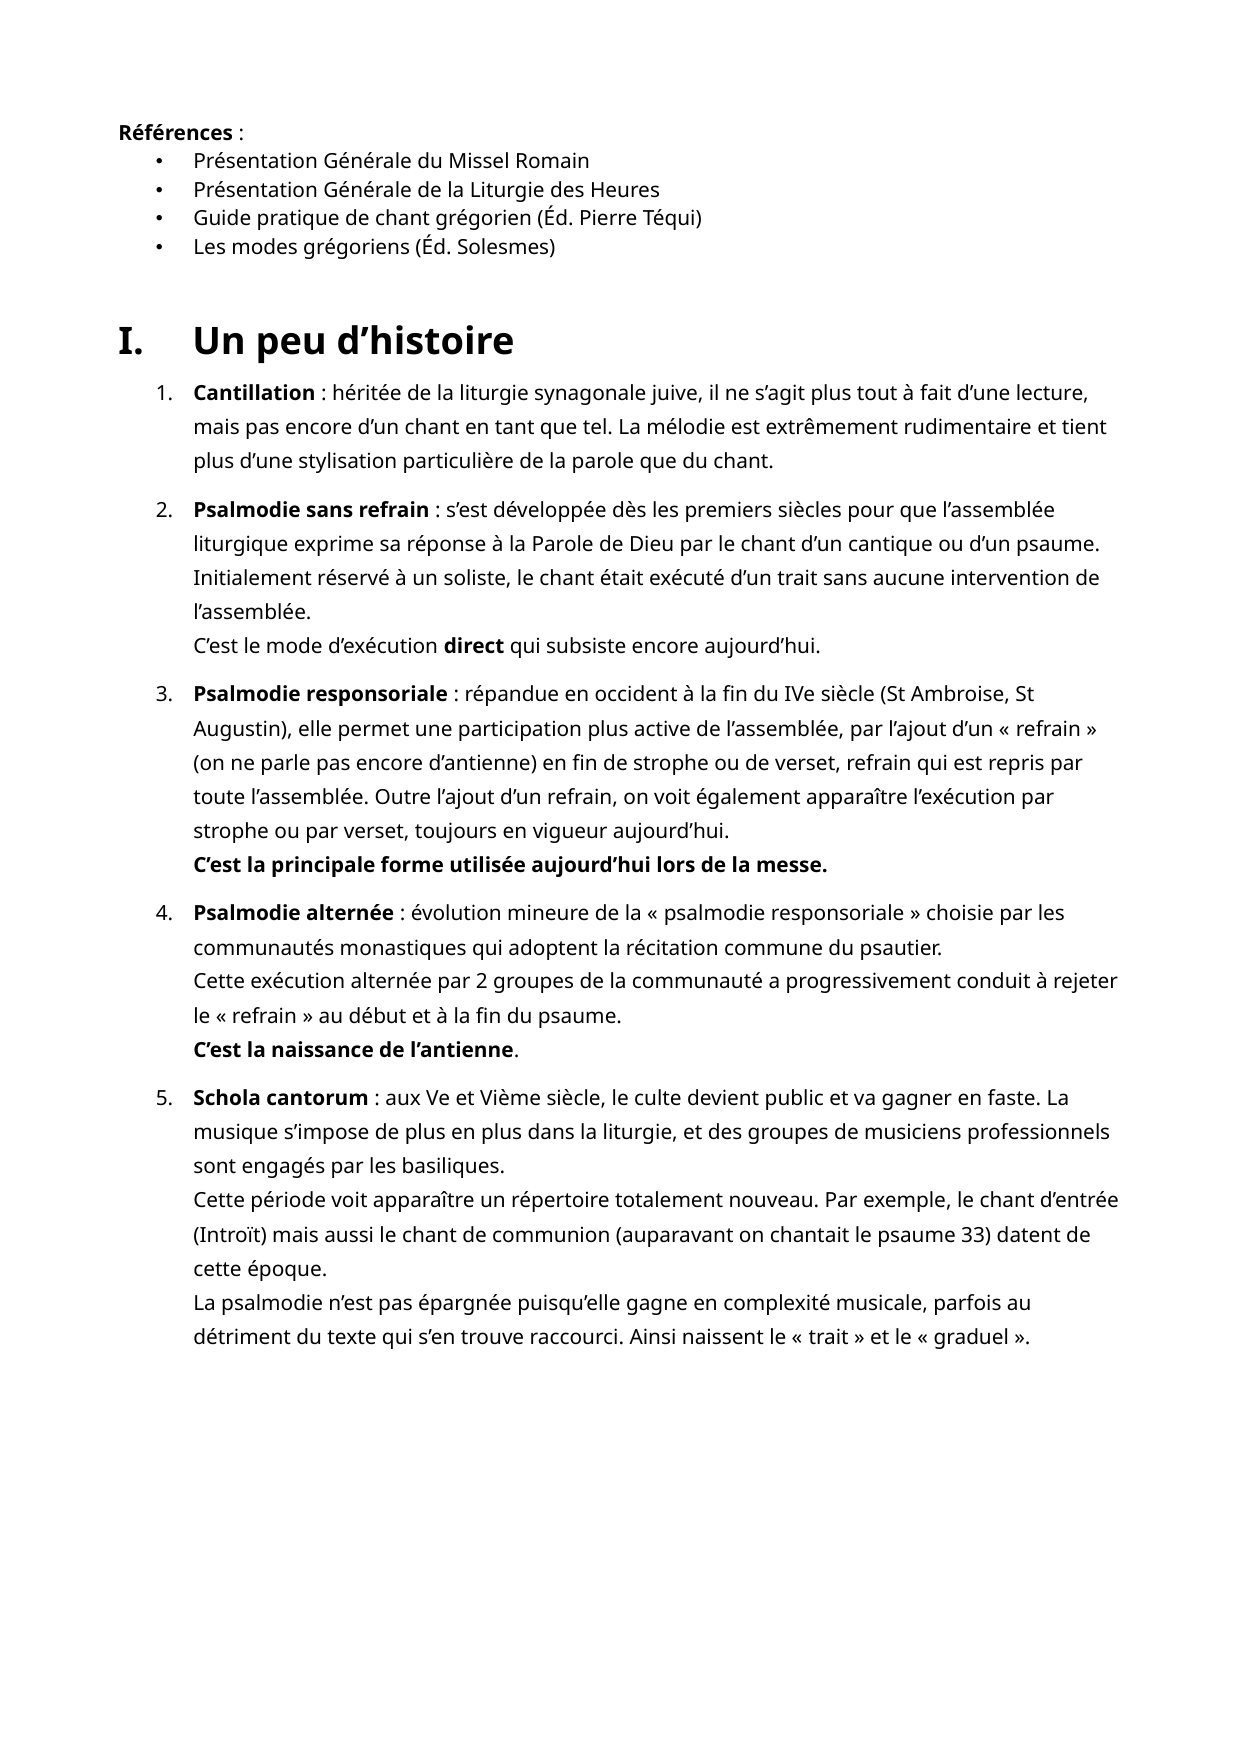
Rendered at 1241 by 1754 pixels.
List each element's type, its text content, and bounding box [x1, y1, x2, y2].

list Psalmodie alternée : évolution mineure de la « psalmodie responsoriale » choisie par les communautés monastiques qui adoptent la récitation commune du psautier. Cette exécution alternée par 2 groupes de la communauté a progressivement conduit à rejeter le « refrain » au début et à la fin du psaume. C’est la naissance de l’antienne. [156, 898, 1122, 1063]
list Psalmodie sans refrain : s’est développée dès les premiers siècles pour que l’assemblée liturgique exprime sa réponse à la Parole de Dieu par le chant d’un cantique ou d’un psaume. Initialement réservé à un soliste, le chant était exécuté d’un trait sans aucune intervention de l’assemblée. C’est le mode d’exécution direct qui subsiste encore aujourd’hui. [156, 495, 1122, 659]
text Références : [118, 118, 1122, 147]
list Les modes grégoriens (Éd. Solesmes) [156, 232, 1122, 260]
list Cantillation : héritée de la liturgie synagonale juive, il ne s’agit plus tout à fait d’une lecture, mais pas encore d’un chant en tant que tel. La mélodie est extrêmement rudimentaire et tient plus d’une stylisation particulière de la parole que du chant. [156, 378, 1122, 474]
list Présentation Générale de la Liturgie des Heures [156, 175, 1122, 203]
list Guide pratique de chant grégorien (Éd. Pierre Téqui) [156, 203, 1122, 232]
list Schola cantorum : aux Ve et Vième siècle, le culte devient public et va gagner en faste. La musique s’impose de plus en plus dans la liturgie, et des groupes de musiciens professionnels sont engagés par les basiliques. Cette période voit apparaître un répertoire totalement nouveau. Par exemple, le chant d’entrée (Introït) mais aussi le chant de communion (auparavant on chantait le psaume 33) datent de cette époque. La psalmodie n’est pas épargnée puisqu’elle gagne en complexité musicale, parfois au détriment du texte qui s’en trouve raccourci. Ainsi naissent le « trait » et le « graduel ». [156, 1083, 1122, 1350]
list Psalmodie responsoriale : répandue en occident à la fin du IVe siècle (St Ambroise, St Augustin), elle permet une participation plus active de l’assemblée, par l’ajout d’un « refrain » (on ne parle pas encore d’antienne) en fin de strophe ou de verset, refrain qui est repris par toute l’assemblée. Outre l’ajout d’un refrain, on voit également apparaître l’exécution par strophe ou par verset, toujours en vigueur aujourd’hui. C’est la principale forme utilisée aujourd’hui lors de la messe. [156, 679, 1122, 878]
subtitle Un peu d’histoire [118, 314, 1122, 365]
list Présentation Générale du Missel Romain [156, 147, 1122, 175]
